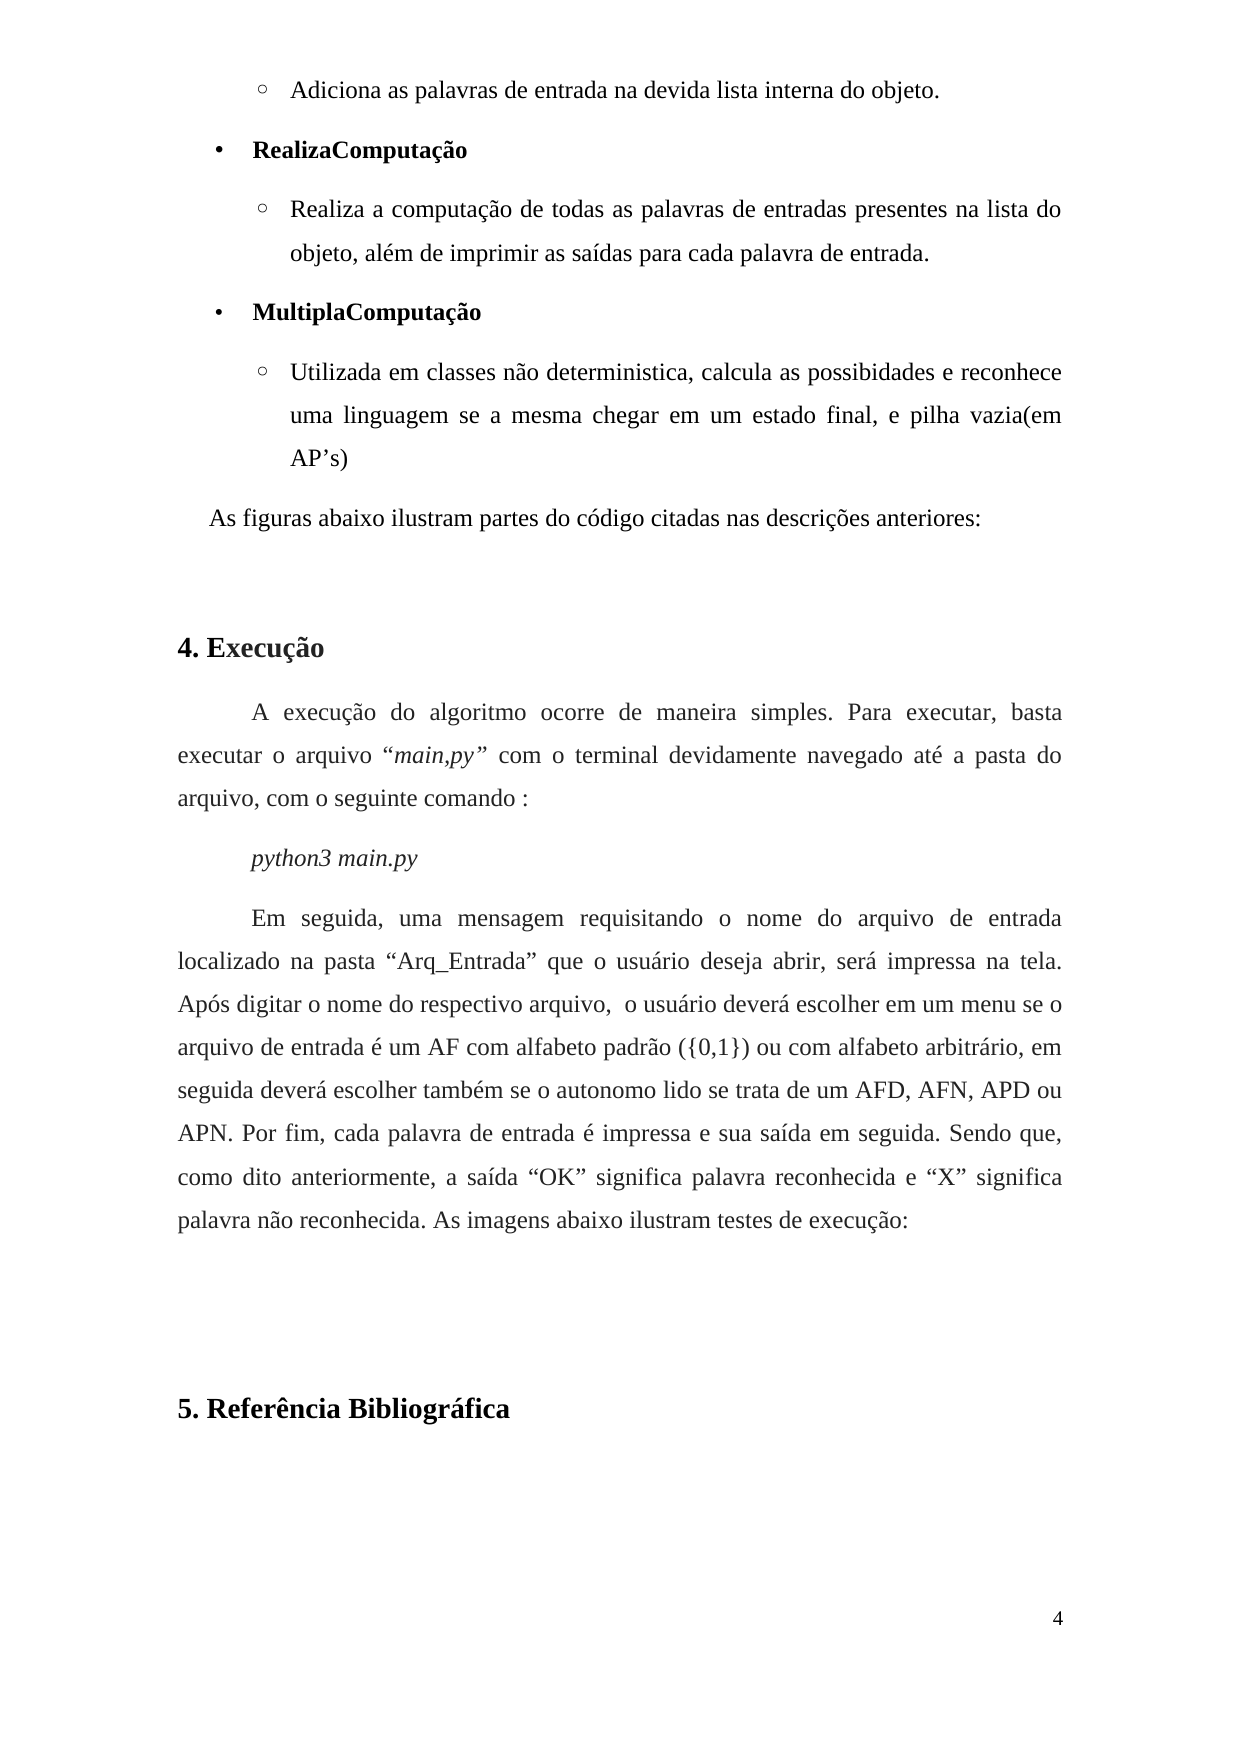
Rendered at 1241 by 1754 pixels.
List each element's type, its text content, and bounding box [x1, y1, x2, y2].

text Em seguida, uma mensagem requisitando o nome do arquivo de entrada localizado na pasta “Arq_Entrada” que o usuário deseja abrir, será impressa na tela. Após digitar o nome do respectivo arquivo, o usuário deverá escolher em um menu se o arquivo de entrada é um AF com alfabeto padrão ({0,1}) ou com alfabeto arbitrário, em seguida deverá escolher também se o autonomo lido se trata de um AFD, AFN, APD ou APN. Por fim, cada palavra de entrada é impressa e sua saída em seguida. Sendo que, como dito anteriormente, a saída “OK” significa palavra reconhecida e “X” significa palavra não reconhecida. As imagens abaixo ilustram testes de execução: [177, 903, 1063, 1233]
list RealizaComputação [215, 135, 1063, 163]
text A execução do algoritmo ocorre de maneira simples. Para executar, basta executar o arquivo “main,py” com o terminal devidamente navegado até a pasta do arquivo, com o seguinte comando : [177, 697, 1063, 812]
text 5. Referência Bibliográfica [177, 1391, 1063, 1425]
list Realiza a computação de todas as palavras de entradas presentes na lista do objeto, além de imprimir as saídas para cada palavra de entrada. [252, 194, 1063, 266]
list Utilizada em classes não deterministica, calcula as possibidades e reconhece uma linguagem se a mesma chegar em um estado final, e pilha vazia(em AP’s) [252, 357, 1063, 472]
list Adiciona as palavras de entrada na devida lista interna do objeto. [252, 75, 1063, 104]
text python3 main.py [177, 843, 1063, 872]
text As figuras abaixo ilustram partes do código citadas nas descrições anteriores: [177, 503, 1063, 532]
list MultiplaComputação [215, 297, 1063, 326]
text 4. Execução [177, 630, 1063, 664]
